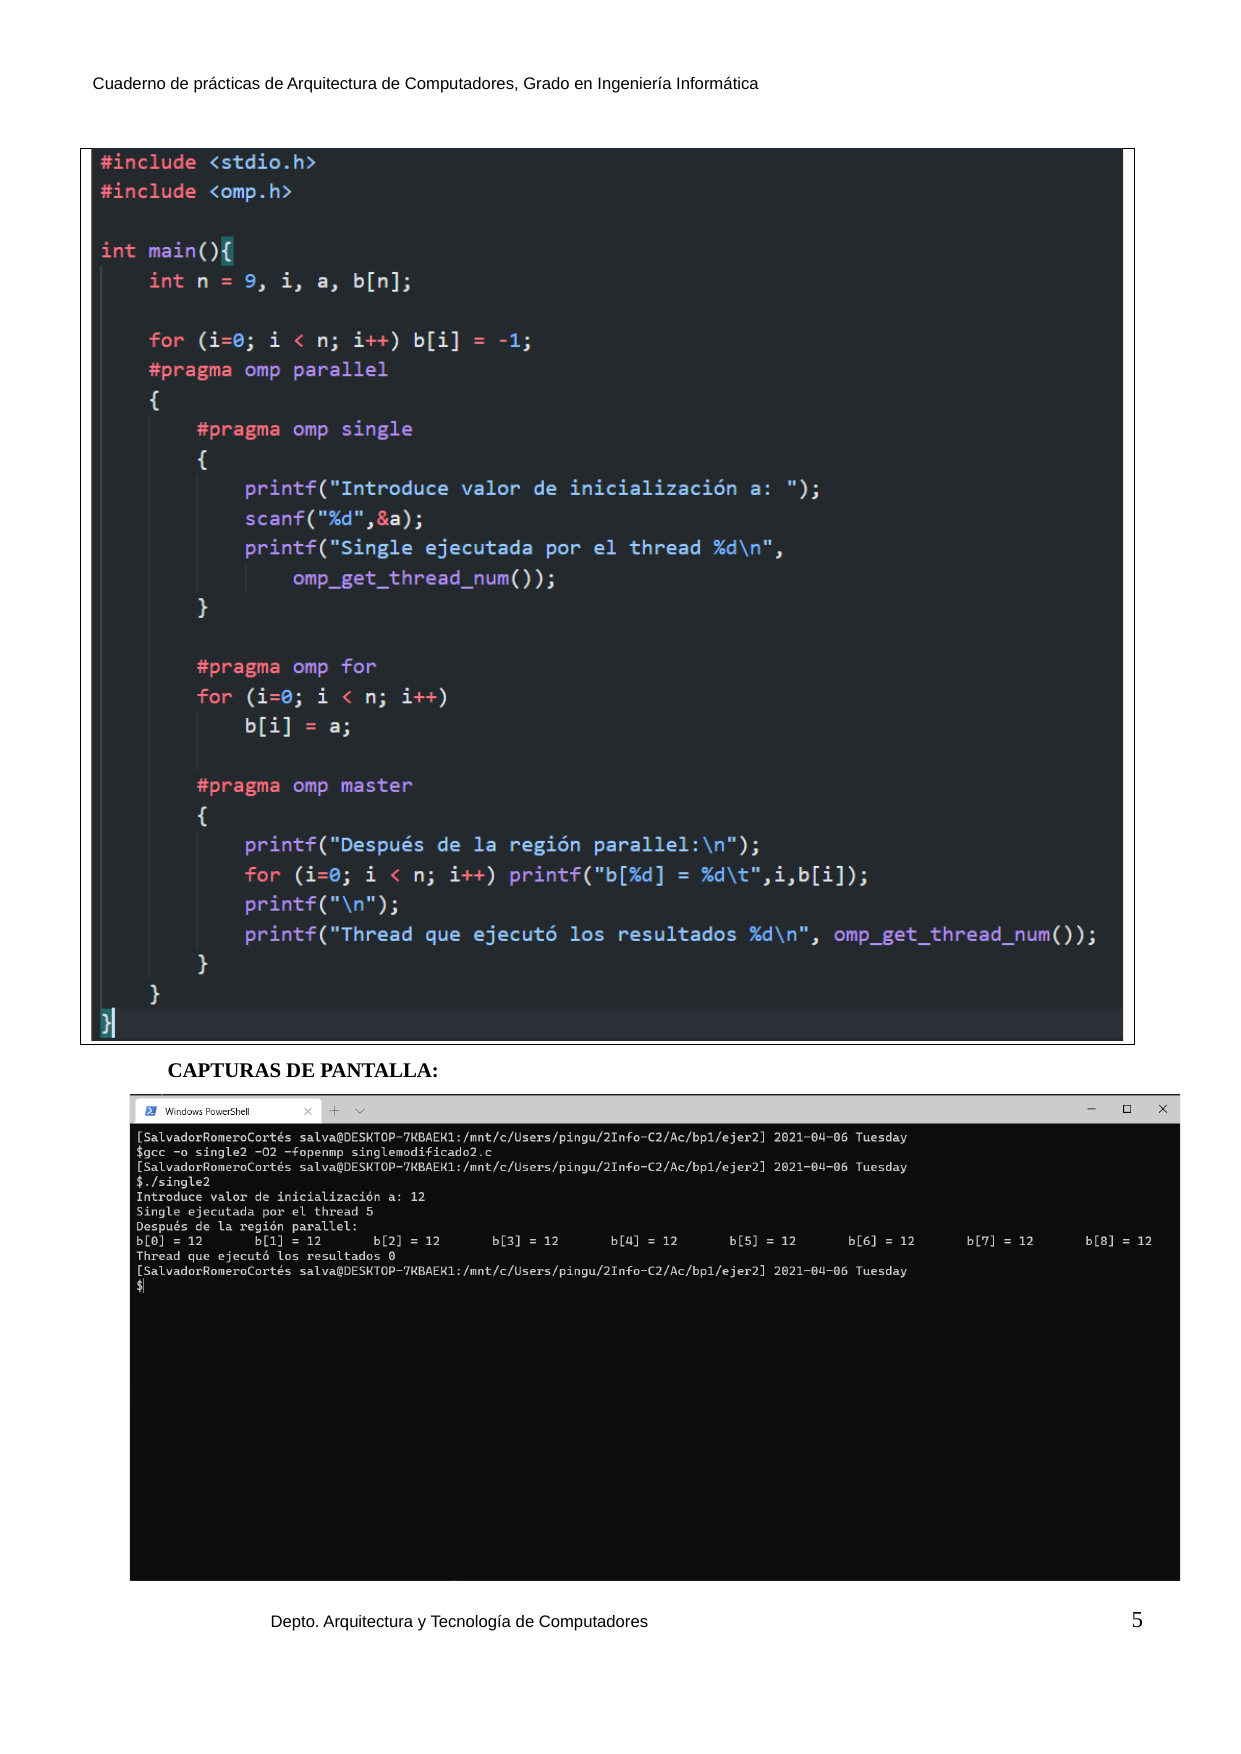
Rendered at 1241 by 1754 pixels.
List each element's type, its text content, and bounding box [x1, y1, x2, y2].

table_header [81, 149, 1134, 1044]
text CAPTURAS DE PANTALLA: [167, 1058, 1143, 1082]
